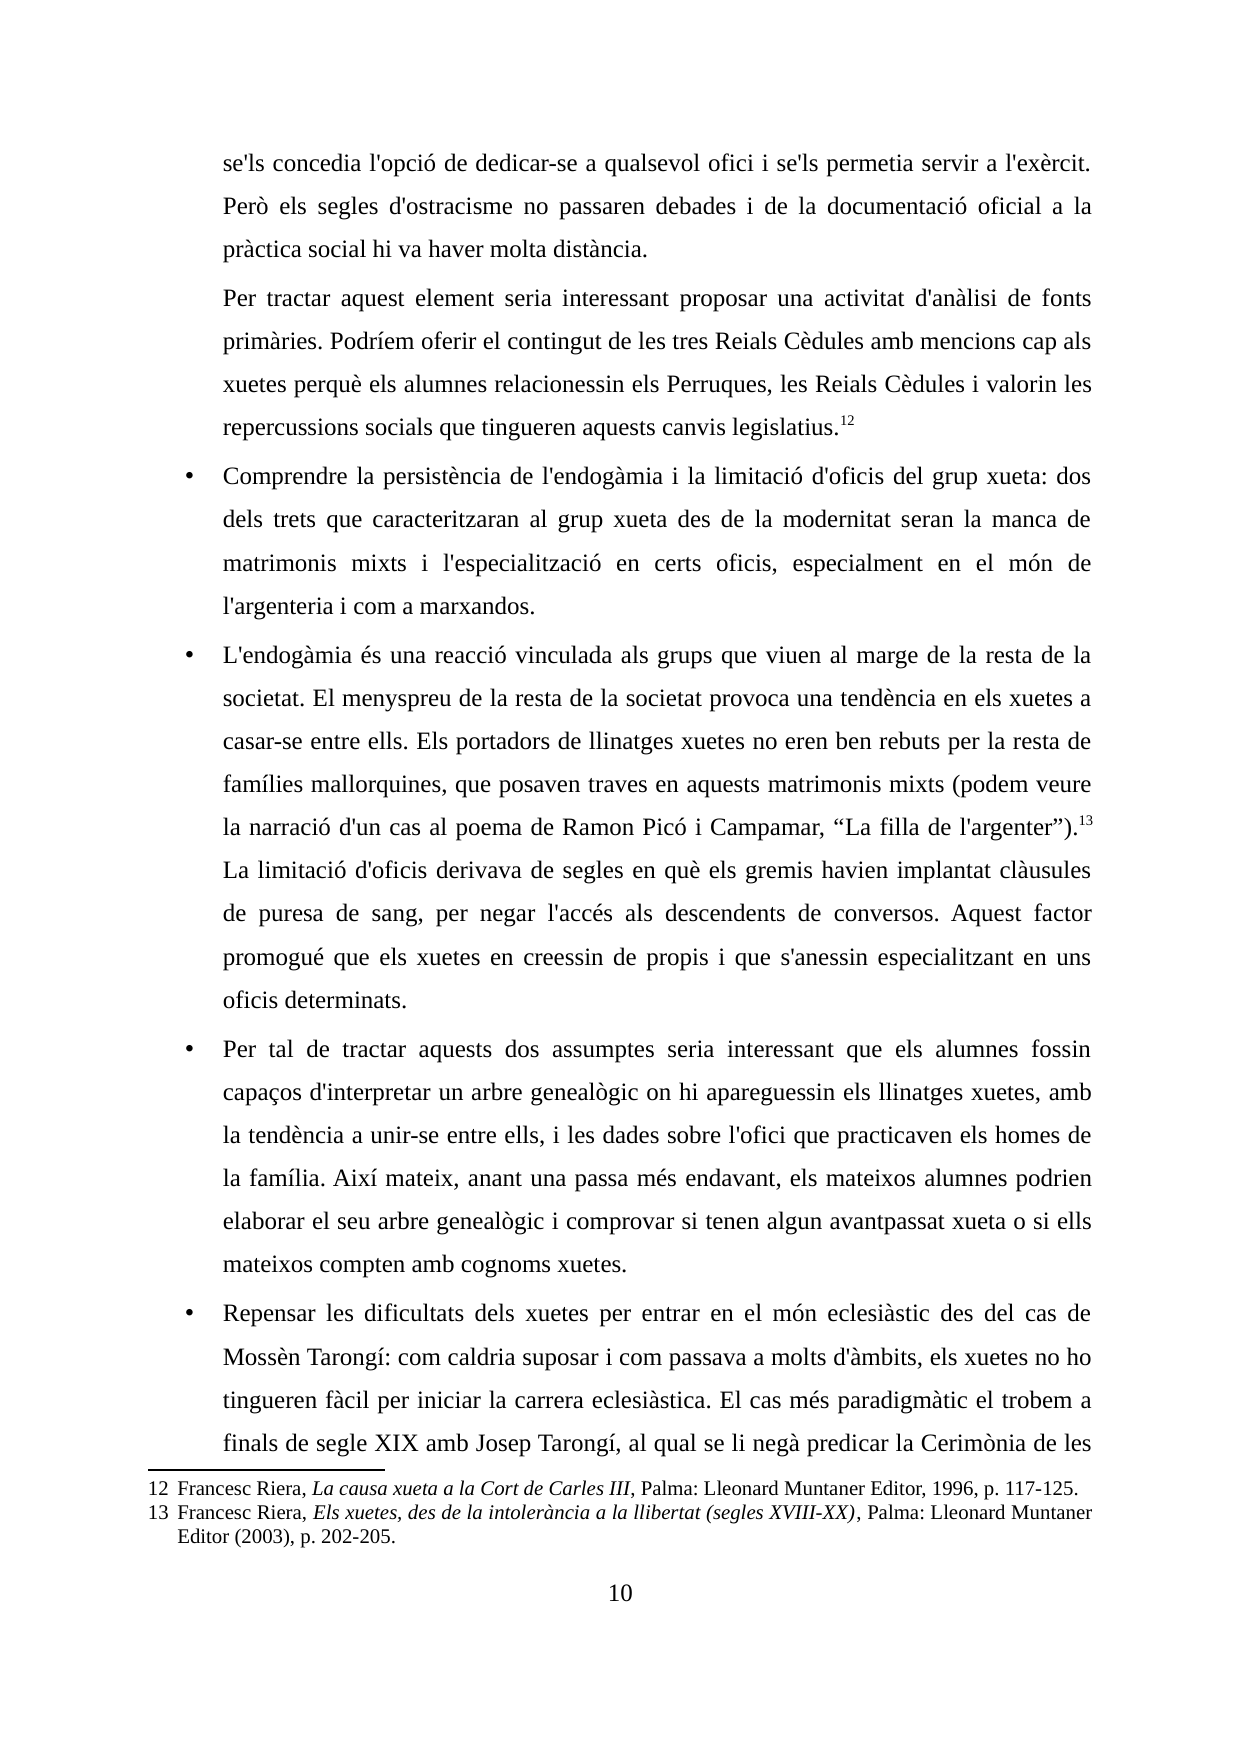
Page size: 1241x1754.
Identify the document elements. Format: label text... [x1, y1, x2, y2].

list Comprendre la persistència de l'endogàmia i la limitació d'oficis del grup xueta: dos dels trets que caracteritzaran al grup xueta des de la modernitat seran la manca de matrimonis mixts i l'especialització en certs oficis, especialment en el món de l'argenteria i com a marxandos. [185, 461, 1093, 619]
list Per tractar aquest element seria interessant proposar una activitat d'anàlisi de fonts primàries. Podríem oferir el contingut de les tres Reials Cèdules amb mencions cap als xuetes perquè els alumnes relacionessin els Perruques, les Reials Cèdules i valorin les repercussions socials que tingueren aquests canvis legislatius. [185, 283, 1093, 441]
list Francesc Riera, La causa xueta a la Cort de Carles III, Palma: Lleonard Muntaner Editor, 1996, p. 117-125. [148, 1476, 1093, 1500]
list Per tal de tractar aquests dos assumptes seria interessant que els alumnes fossin capaços d'interpretar un arbre genealògic on hi apareguessin els llinatges xuetes, amb la tendència a unir-se entre ells, i les dades sobre l'ofici que practicaven els homes de la família. Així mateix, anant una passa més endavant, els mateixos alumnes podrien elaborar el seu arbre genealògic i comprovar si tenen algun avantpassat xueta o si ells mateixos compten amb cognoms xuetes. [185, 1034, 1093, 1278]
list L'endogàmia és una reacció vinculada als grups que viuen al marge de la resta de la societat. El menyspreu de la resta de la societat provoca una tendència en els xuetes a casar-se entre ells. Els portadors de llinatges xuetes no eren ben rebuts per la resta de famílies mallorquines, que posaven traves en aquests matrimonis mixts (podem veure la narració d'un cas al poema de Ramon Picó i Campamar, “La filla de l'argenter”). La limitació d'oficis derivava de segles en què els gremis havien implantat clàusules de puresa de sang, per negar l'accés als descendents de conversos. Aquest factor promogué que els xuetes en creessin de propis i que s'anessin especialitzant en uns oficis determinats. [185, 640, 1093, 1013]
list Francesc Riera, Els xuetes, des de la intolerància a la llibertat (segles XVIII-XX), Palma: Lleonard Muntaner Editor (2003), p. 202-205. [148, 1500, 1093, 1548]
list se'ls concedia l'opció de dedicar-se a qualsevol ofici i se'ls permetia servir a l'exèrcit. Però els segles d'ostracisme no passaren debades i de la documentació oficial a la pràctica social hi va haver molta distància. [185, 148, 1093, 263]
list Repensar les dificultats dels xuetes per entrar en el món eclesiàstic des del cas de Mossèn Tarongí: com caldria suposar i com passava a molts d'àmbits, els xuetes no ho tingueren fàcil per iniciar la carrera eclesiàstica. El cas més paradigmàtic el trobem a finals de segle XIX amb Josep Tarongí, al qual se li negà predicar la Cerimònia de les [185, 1298, 1093, 1457]
